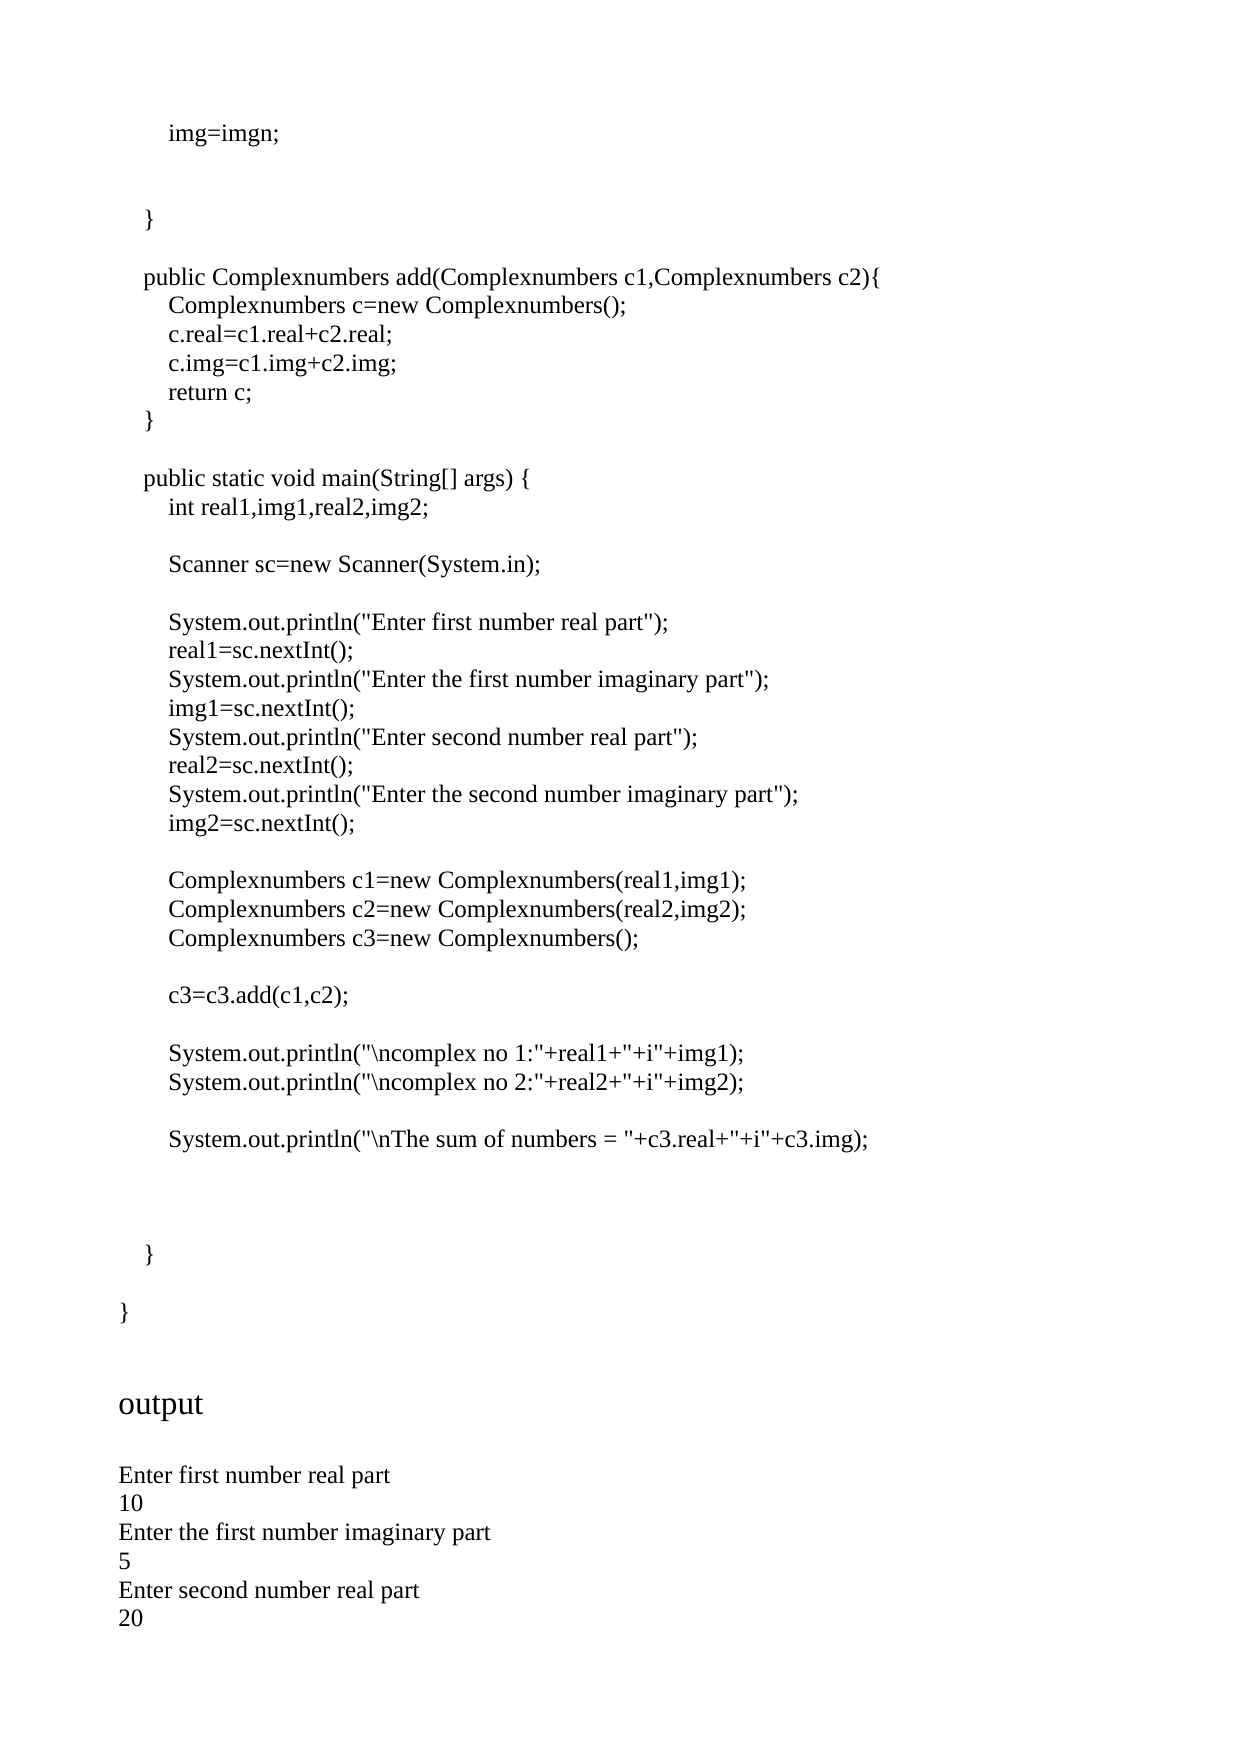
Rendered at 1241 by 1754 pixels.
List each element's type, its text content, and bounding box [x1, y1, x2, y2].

text System.out.println("Enter second number real part"); [118, 722, 1122, 751]
text c.real=c1.real+c2.real; [118, 319, 1122, 348]
text img2=sc.nextInt(); [118, 808, 1122, 837]
text 20 [118, 1603, 1122, 1632]
text img=imgn; [118, 118, 1122, 147]
text output [118, 1383, 1122, 1421]
text System.out.println("\ncomplex no 1:"+real1+"+i"+img1); [118, 1038, 1122, 1067]
text Complexnumbers c1=new Complexnumbers(real1,img1); [118, 866, 1122, 894]
text Complexnumbers c3=new Complexnumbers(); [118, 923, 1122, 952]
text System.out.println("\nThe sum of numbers = "+c3.real+"+i"+c3.img); [118, 1124, 1122, 1153]
text c.img=c1.img+c2.img; [118, 348, 1122, 377]
text Complexnumbers c=new Complexnumbers(); [118, 291, 1122, 319]
text real2=sc.nextInt(); [118, 751, 1122, 779]
text 10 [118, 1488, 1122, 1517]
text System.out.println("Enter the second number imaginary part"); [118, 779, 1122, 808]
text c3=c3.add(c1,c2); [118, 981, 1122, 1009]
text return c; [118, 377, 1122, 406]
text Complexnumbers c2=new Complexnumbers(real2,img2); [118, 894, 1122, 923]
text real1=sc.nextInt(); [118, 636, 1122, 664]
text Enter second number real part [118, 1575, 1122, 1603]
text public static void main(String[] args) { [118, 463, 1122, 492]
text } [118, 1239, 1122, 1268]
text img1=sc.nextInt(); [118, 693, 1122, 722]
text } [118, 1297, 1122, 1326]
text Enter the first number imaginary part [118, 1517, 1122, 1546]
text Scanner sc=new Scanner(System.in); [118, 549, 1122, 578]
text System.out.println("Enter first number real part"); [118, 607, 1122, 636]
text } [118, 204, 1122, 233]
text Enter first number real part [118, 1460, 1122, 1488]
text public Complexnumbers add(Complexnumbers c1,Complexnumbers c2){ [118, 262, 1122, 291]
text System.out.println("Enter the first number imaginary part"); [118, 664, 1122, 693]
text int real1,img1,real2,img2; [118, 492, 1122, 521]
text 5 [118, 1546, 1122, 1575]
text } [118, 406, 1122, 434]
text System.out.println("\ncomplex no 2:"+real2+"+i"+img2); [118, 1067, 1122, 1096]
